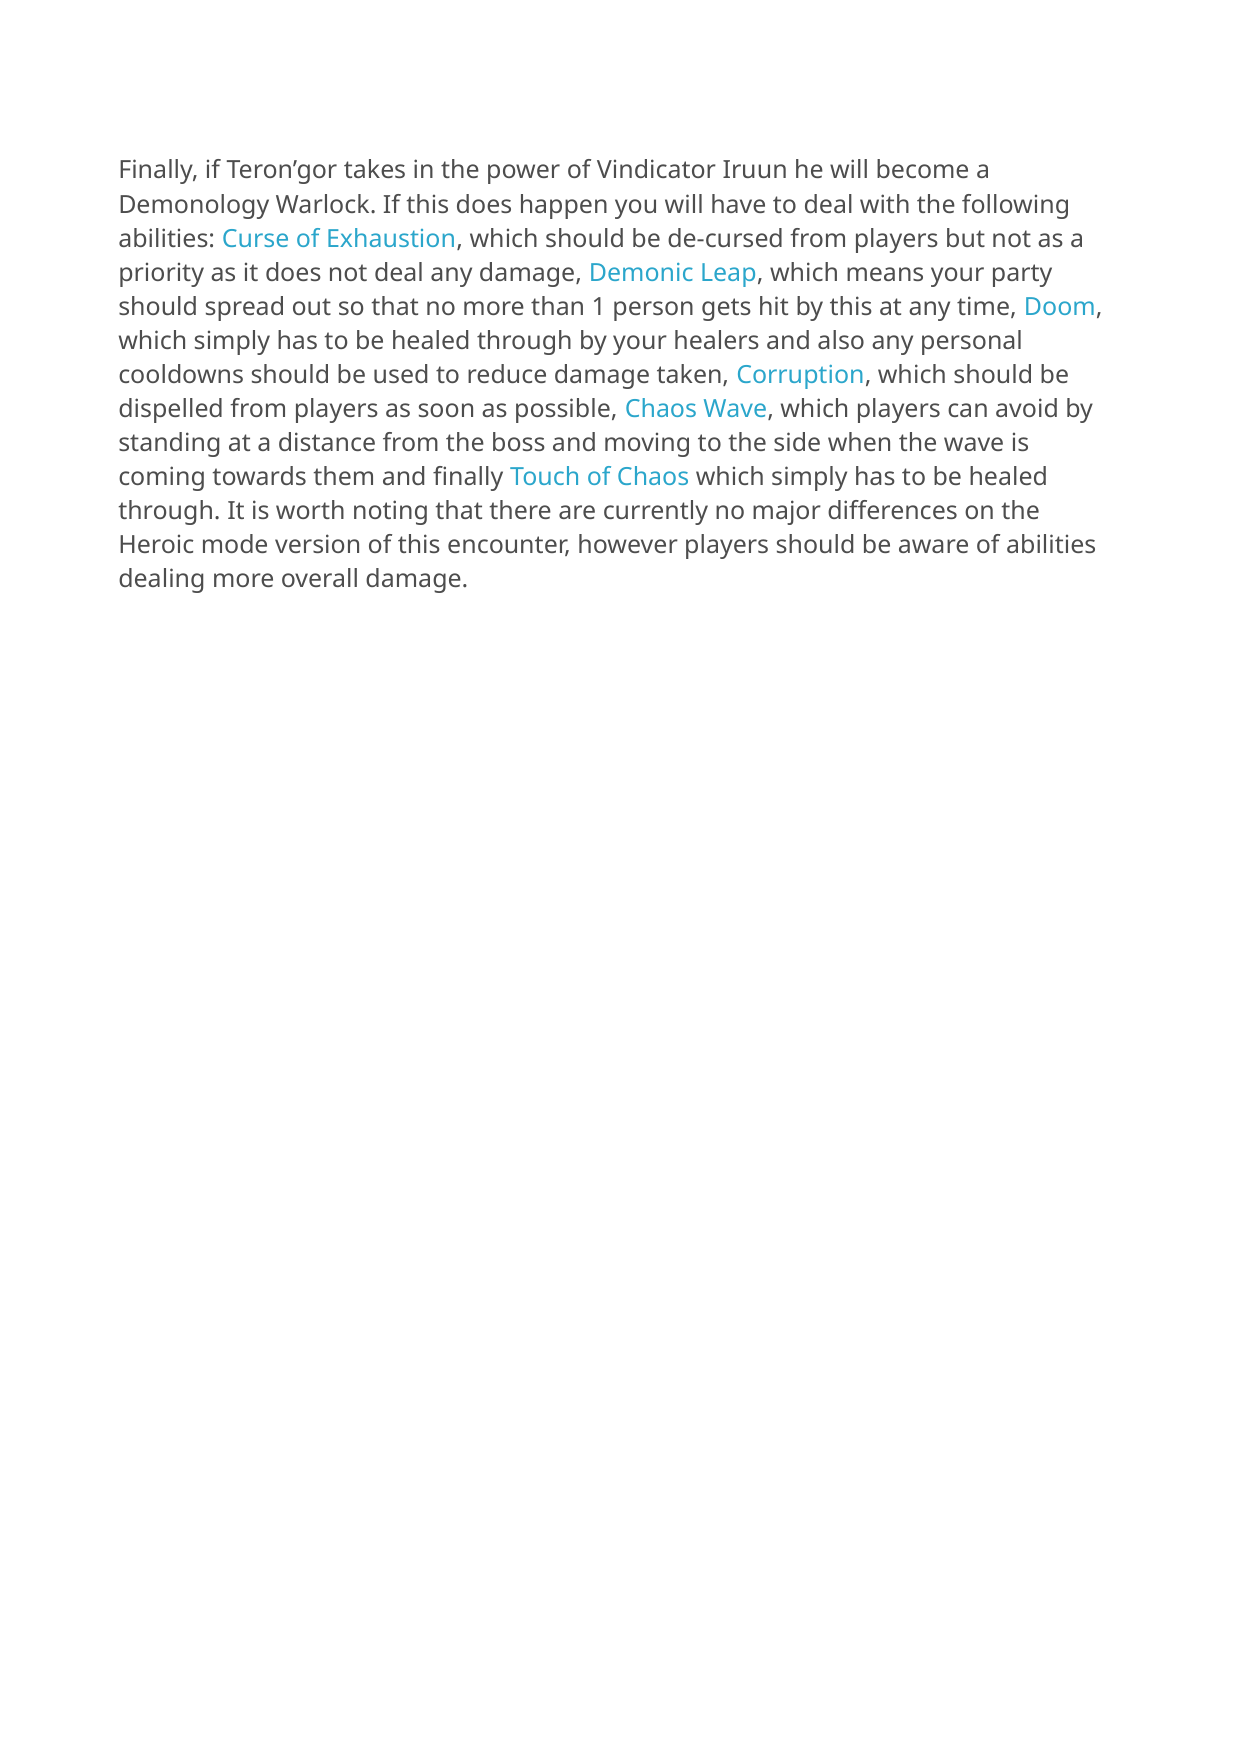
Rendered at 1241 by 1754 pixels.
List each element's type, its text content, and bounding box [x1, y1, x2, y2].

text Finally, if Teron’gor takes in the power of Vindicator Iruun he will become a Demonology Warlock. If this does happen you will have to deal with the following abilities: Curse of Exhaustion, which should be de-cursed from players but not as a priority as it does not deal any damage, Demonic Leap, which means your party should spread out so that no more than 1 person gets hit by this at any time, Doom, which simply has to be healed through by your healers and also any personal cooldowns should be used to reduce damage taken, Corruption, which should be dispelled from players as soon as possible, Chaos Wave, which players can avoid by standing at a distance from the boss and moving to the side when the wave is coming towards them and finally Touch of Chaos which simply has to be healed through. It is worth noting that there are currently no major differences on the Heroic mode version of this encounter, however players should be aware of abilities dealing more overall damage. [118, 152, 1122, 595]
